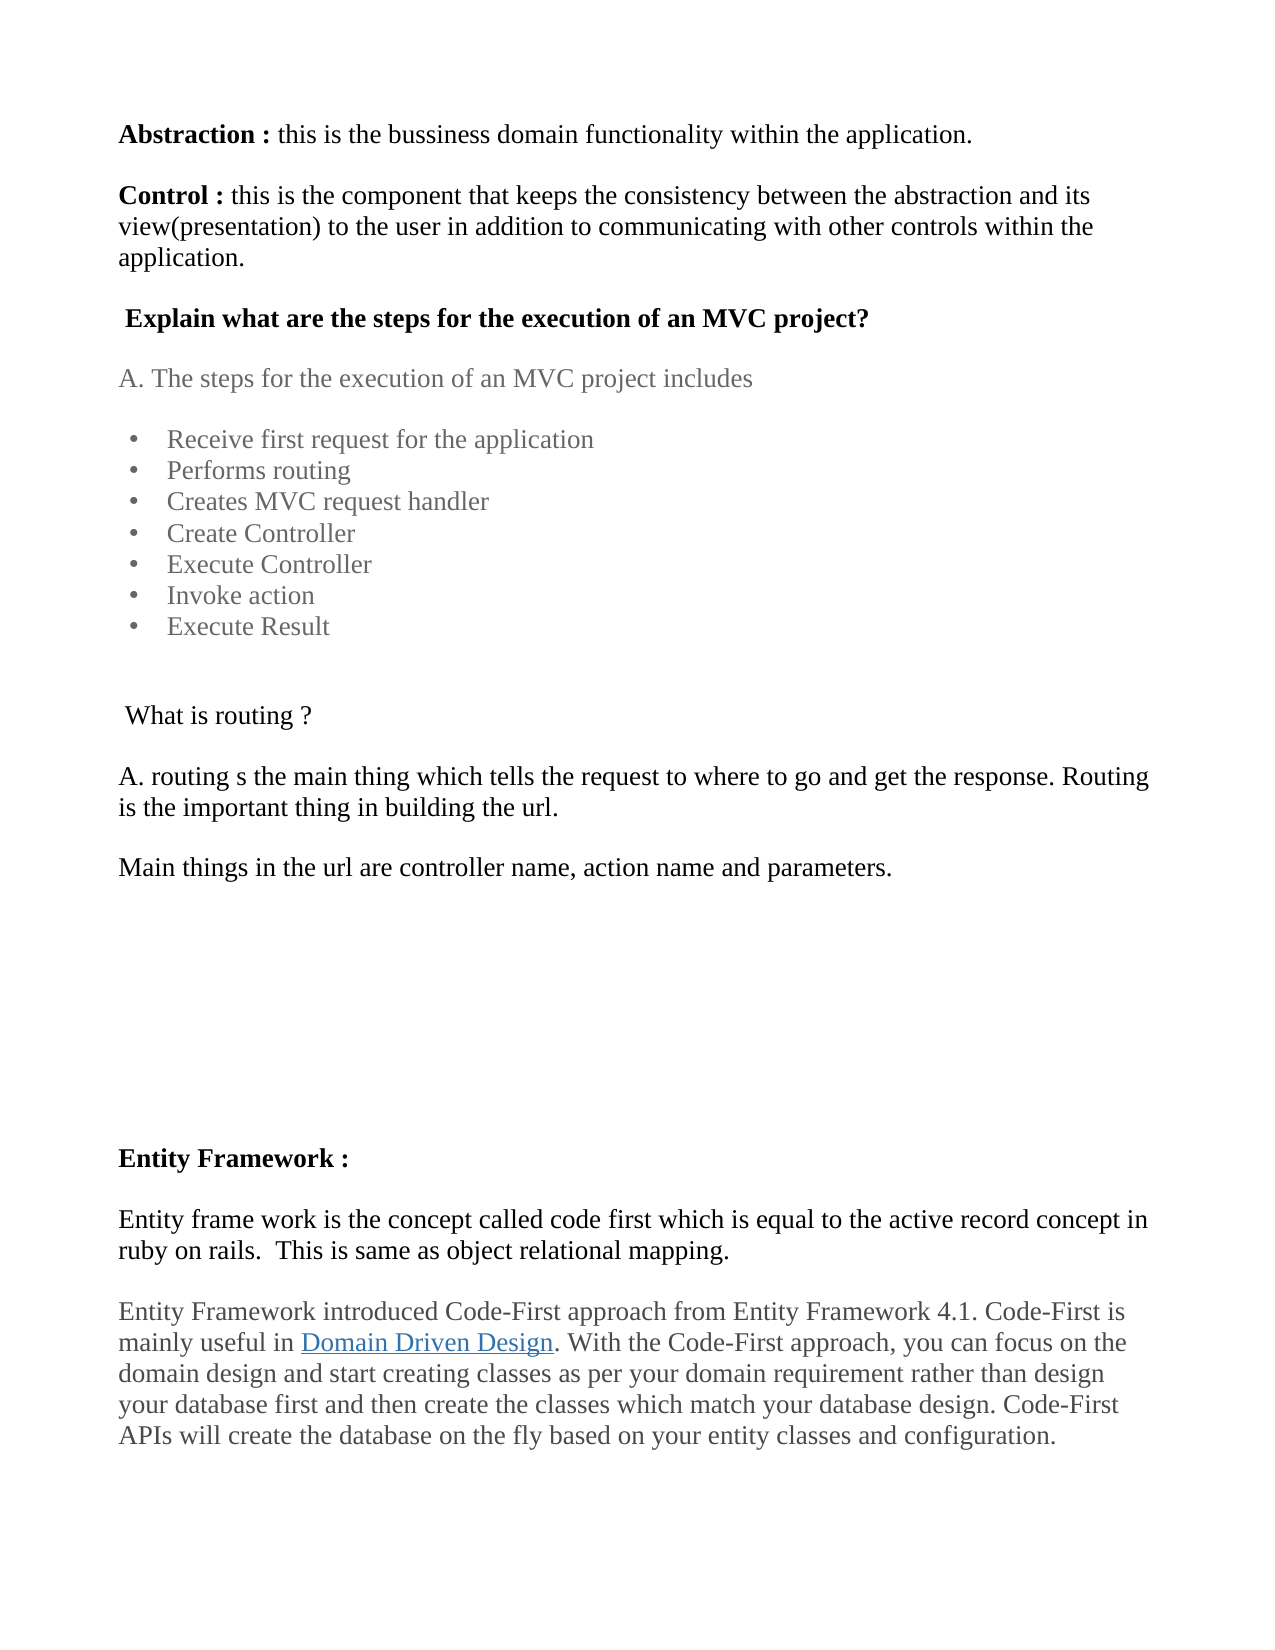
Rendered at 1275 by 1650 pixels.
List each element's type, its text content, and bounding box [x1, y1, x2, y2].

text A. The steps for the execution of an MVC project includes [118, 362, 1157, 393]
list Receive first request for the application [92, 423, 1157, 454]
text Main things in the url are controller name, action name and parameters. [118, 852, 1157, 883]
text Control : this is the component that keeps the consistency between the abstraction and its view(presentation) to the user in addition to communicating with other controls within the application. [118, 179, 1157, 272]
text What is routing ? [118, 699, 1157, 730]
list Execute Controller [92, 548, 1157, 579]
text Entity frame work is the concept called code first which is equal to the active record concept in ruby on rails. This is same as object relational mapping. [118, 1203, 1157, 1265]
list Performs routing [92, 454, 1157, 485]
text Explain what are the steps for the execution of an MVC project? [118, 302, 1157, 333]
text Abstraction : this is the bussiness domain functionality within the application. [118, 118, 1157, 149]
text A. routing s the main thing which tells the request to where to go and get the response. Routing is the important thing in building the url. [118, 760, 1157, 822]
list Creates MVC request handler [92, 485, 1157, 517]
list Execute Result [92, 610, 1157, 642]
list Create Controller [92, 517, 1157, 548]
text Entity Framework : [118, 1142, 1157, 1173]
text Entity Framework introduced Code-First approach from Entity Framework 4.1. Code-First is mainly useful in Domain Driven Design. With the Code-First approach, you can focus on the domain design and start creating classes as per your domain requirement rather than design your database first and then create the classes which match your database design. Code-First APIs will create the database on the fly based on your entity classes and configuration. [118, 1294, 1157, 1450]
list Invoke action [92, 579, 1157, 610]
